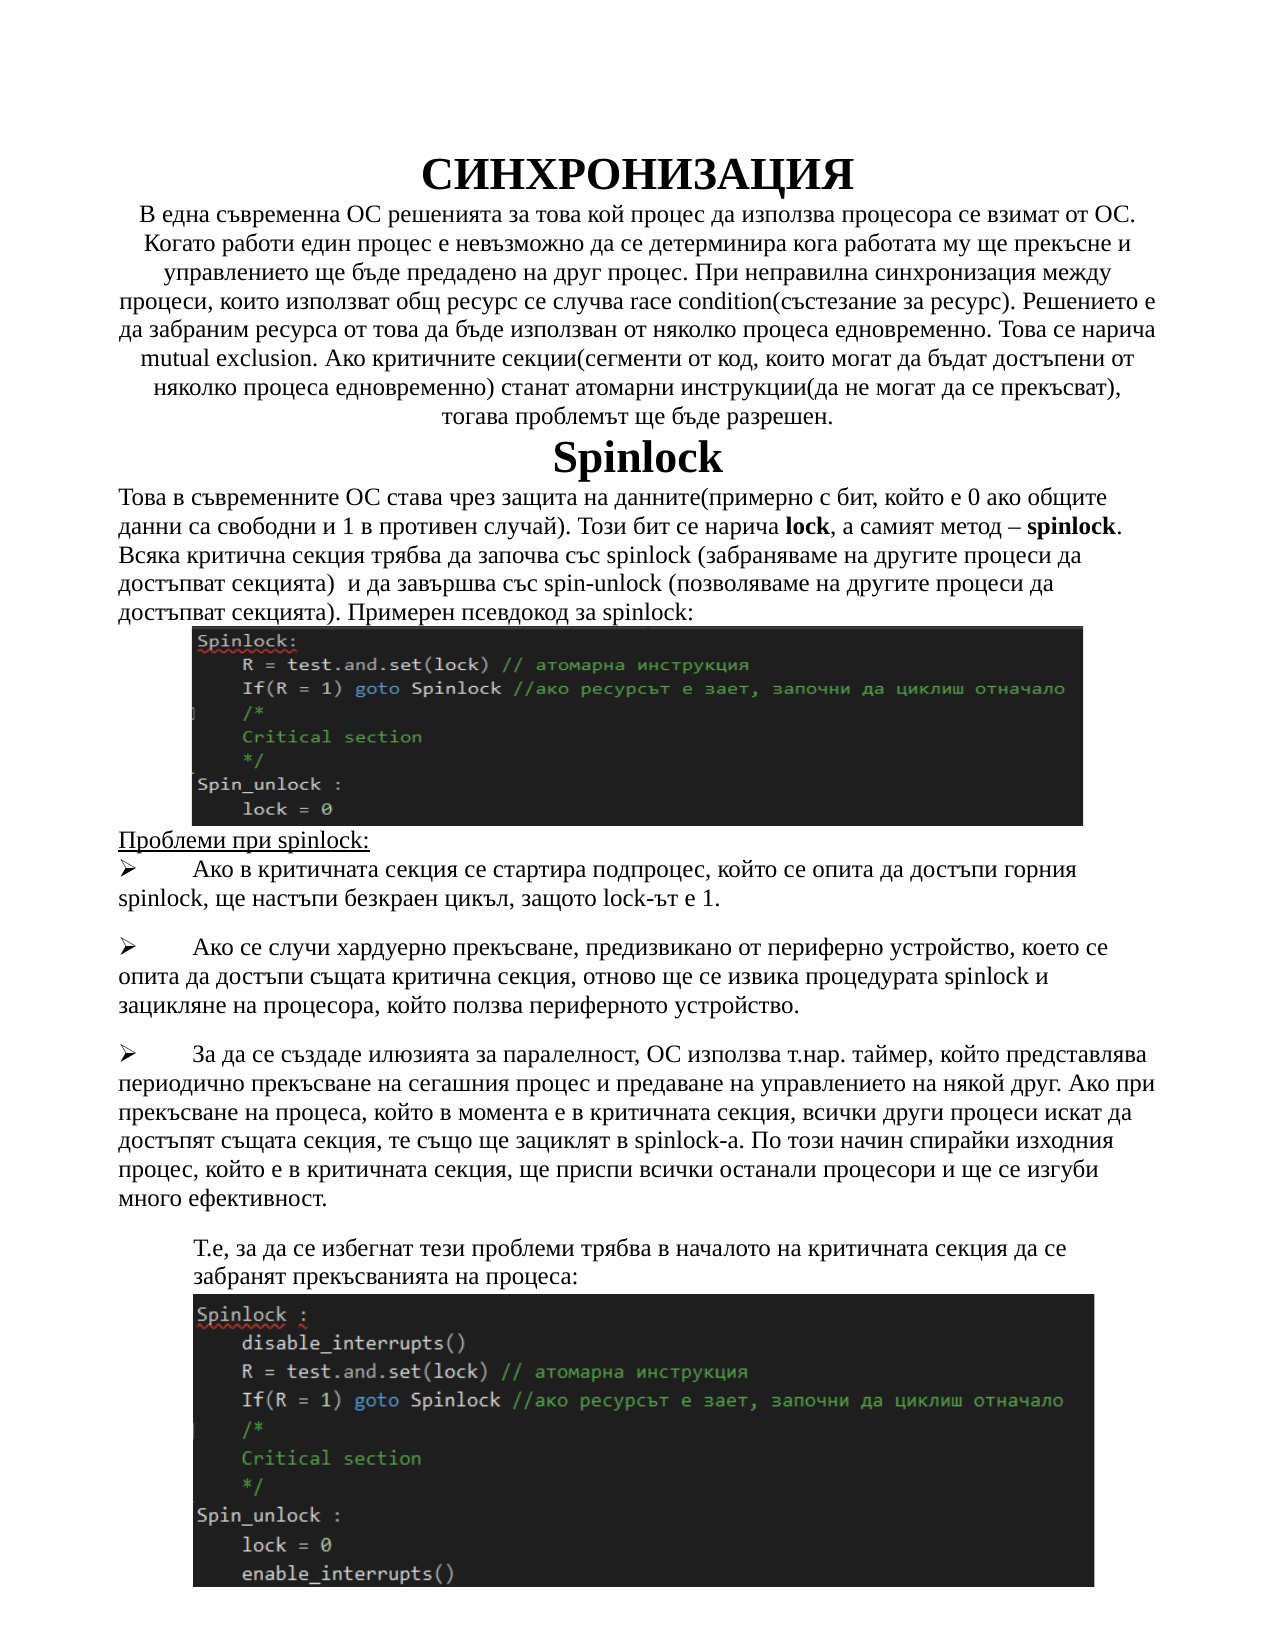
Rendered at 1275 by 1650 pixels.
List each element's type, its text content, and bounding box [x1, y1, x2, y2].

list Т.е, за да се избегнат тези проблеми трябва в началото на критичната секция да се забранят прекъсванията на процеса: [193, 1233, 1157, 1290]
text Проблеми при spinlock: [118, 655, 1157, 854]
list Ако в критичната секция се стартира подпроцес, който се опита да достъпи горния spinlock, ще настъпи безкраен цикъл, защото lock-ът е 1. [118, 854, 1157, 911]
text В една съвременна ОС решенията за това кой процес да използва процесора се взимат от ОС. Когато работи един процес е невъзможно да се детерминира кога работата му ще прекъсне и управлението ще бъде предадено на друг процес. При неправилна синхронизация между процеси, които използват общ ресурс се случва race condition(състезание за ресурс). Решението е да забраним ресурса от това да бъде използван от няколко процеса едновременно. Това се нарича mutual exclusion. Ако критичните секции(сегменти от код, които могат да бъдат достъпeни от няколко процеса едновременно) станат атомарни инструкции(да не могат да се прекъсват), тогава проблемът ще бъде разрешен. [118, 199, 1157, 429]
text Всяка критична секция трябва да започва със spinlock (забраняваме на другите процеси да достъпват секцията) и да завършва със spin-unlock (позволяваме на другите процеси да достъпват секцията). Примерен псевдокод за spinlock: [118, 540, 1157, 626]
list За да се създаде илюзията за паралелност, ОС използва т.нар. таймер, който представлява периодично прекъсване на сегашния процес и предаване на управлението на някой друг. Ако при прекъсване на процеса, който в момента е в критичната секция, всички други процеси искат да достъпят същата секция, те също ще зациклят в spinlock-a. По този начин спирайки изходния процес, който е в критичната секция, ще приспи всички останали процесори и ще се изгуби много ефективност. [118, 1039, 1157, 1212]
text СИНХРОНИЗАЦИЯ [118, 147, 1157, 199]
text Това в съвременните ОС става чрез защита на данните(примерно с бит, който е 0 ако общите данни са свободни и 1 в противен случай). Този бит се нарича lock, а самият метод – spinlock. [118, 482, 1157, 540]
list Ако се случи хардуерно прекъсване, предизвикано от периферно устройство, което се опита да достъпи същата критична секция, отново ще се извика процедурата spinlock и зацикляне на процесора, който ползва периферното устройство. [118, 932, 1157, 1018]
text Spinlock [118, 429, 1157, 482]
